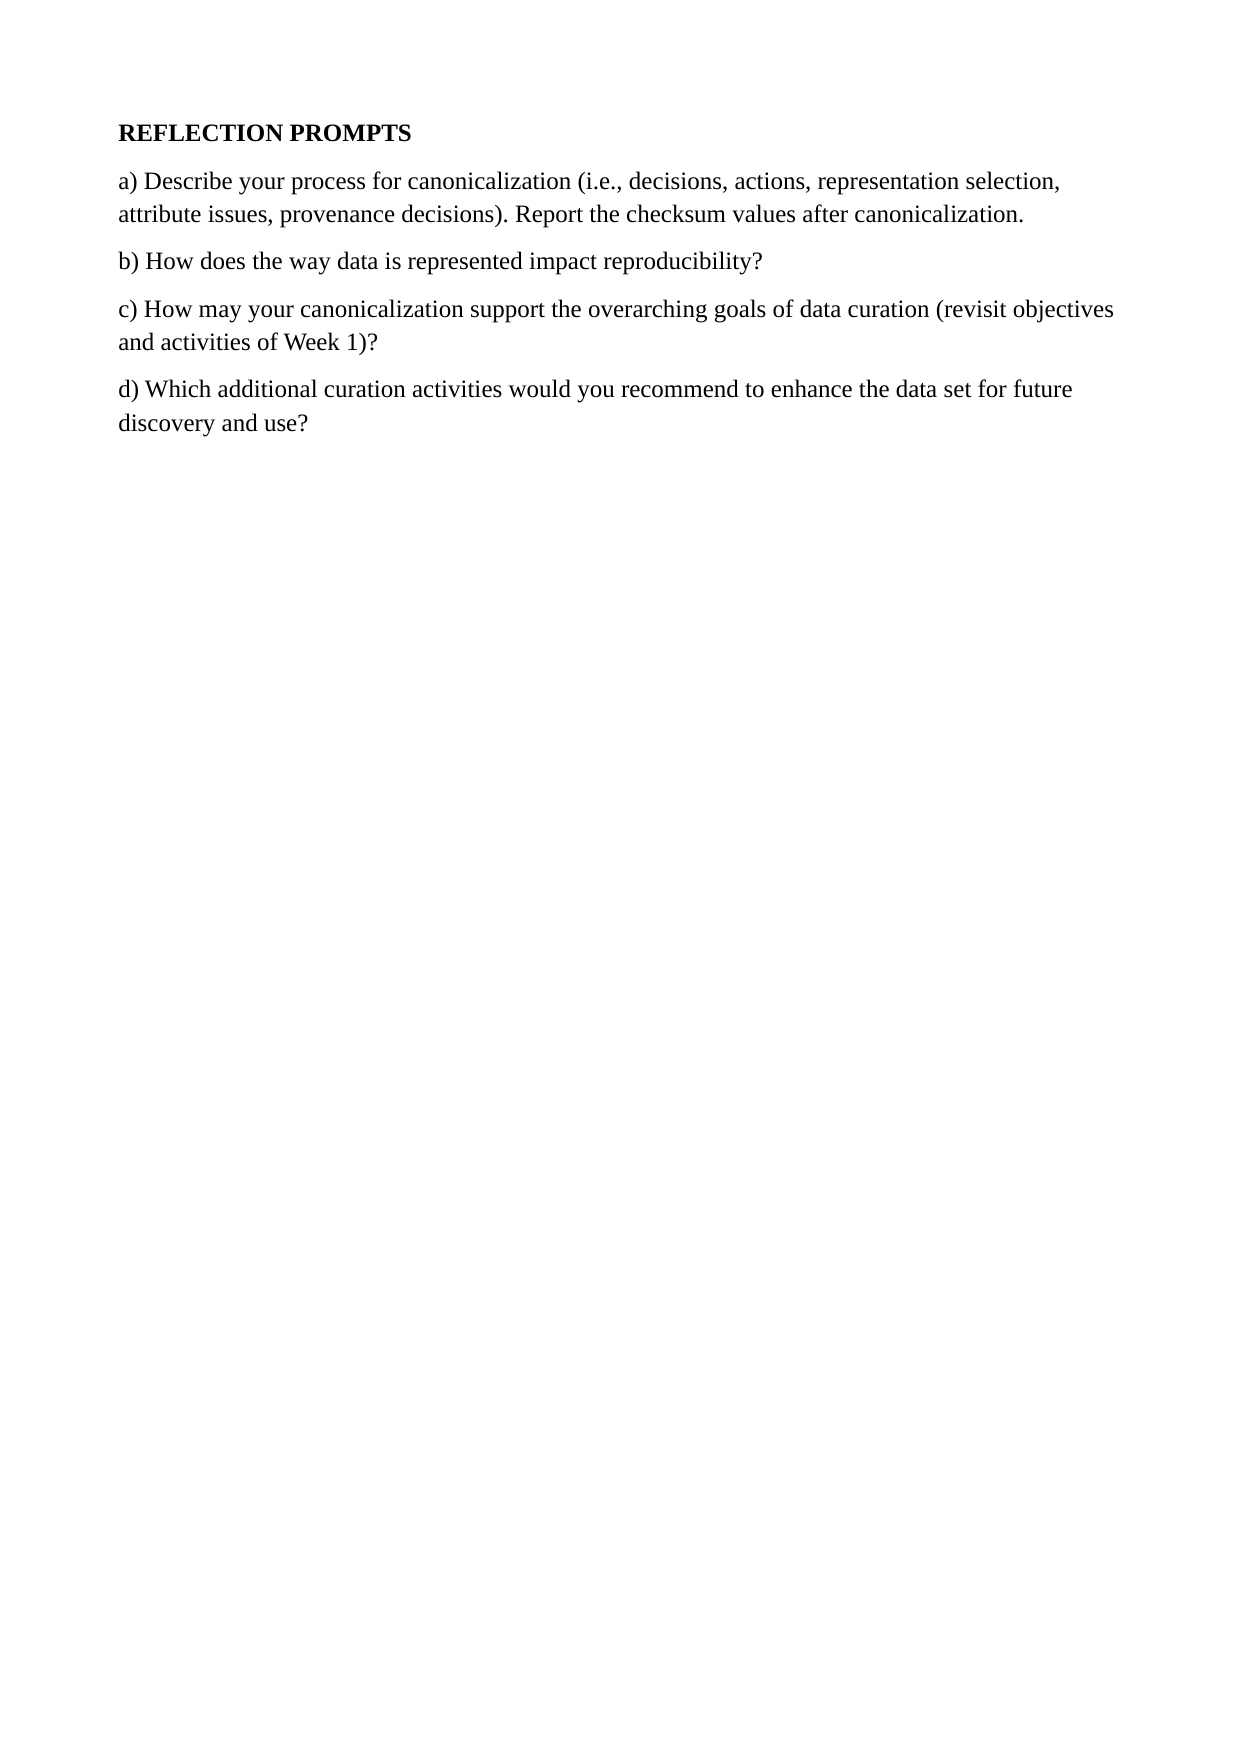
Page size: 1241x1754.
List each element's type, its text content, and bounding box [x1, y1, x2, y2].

text d) Which additional curation activities would you recommend to enhance the data set for future discovery and use? [118, 374, 1122, 436]
text b) How does the way data is represented impact reproducibility? [118, 246, 1122, 275]
text c) How may your canonicalization support the overarching goals of data curation (revisit objectives and activities of Week 1)? [118, 294, 1122, 356]
text a) Describe your process for canonicalization (i.e., decisions, actions, representation selection, attribute issues, provenance decisions). Report the checksum values after canonicalization. [118, 166, 1122, 227]
text REFLECTION PROMPTS [118, 118, 1122, 147]
